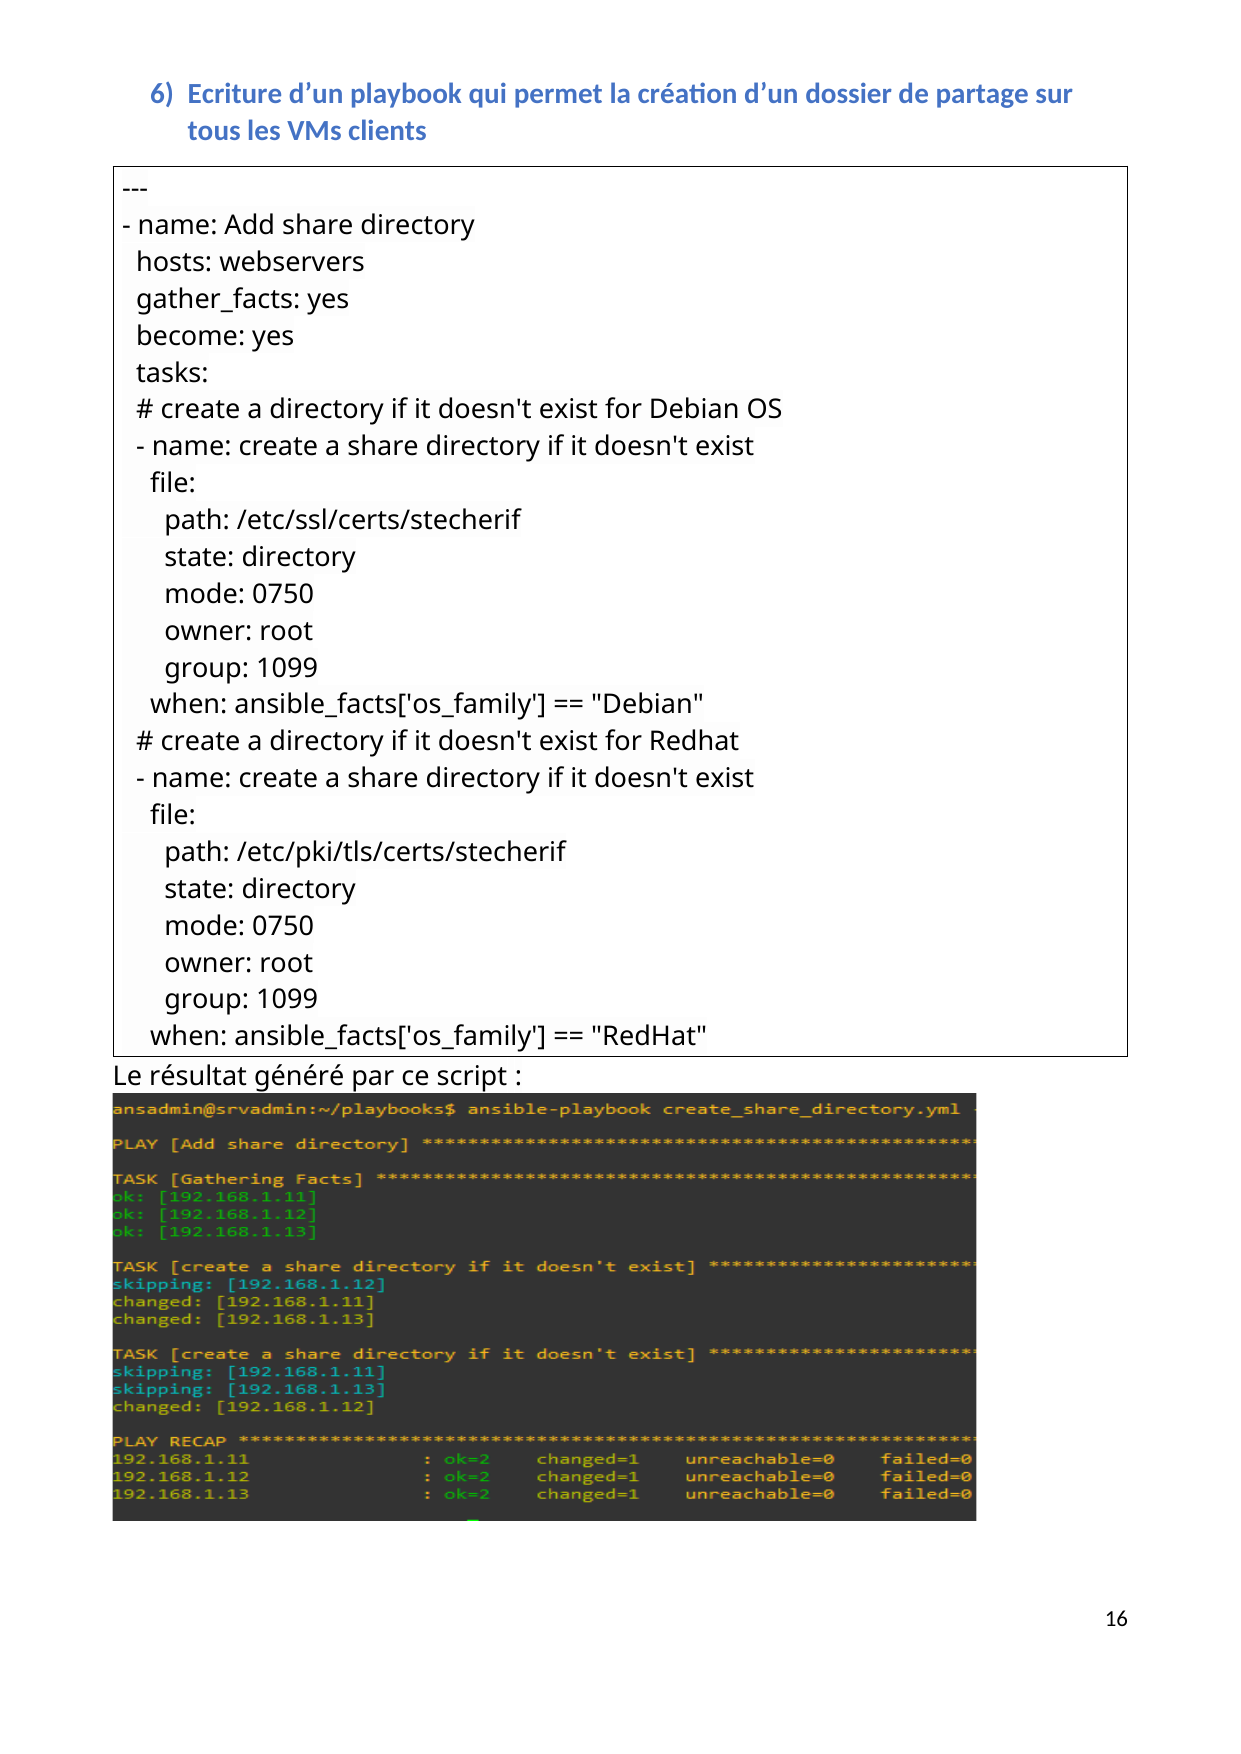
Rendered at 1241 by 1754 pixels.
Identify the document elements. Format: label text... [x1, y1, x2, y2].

text hosts: webservers [114, 239, 1127, 276]
text file: [114, 461, 1127, 497]
text tasks: [114, 350, 1127, 387]
text state: directory [114, 534, 1127, 571]
text mode: 0750 [114, 903, 1127, 940]
text gather_facts: yes [114, 276, 1127, 313]
text --- [114, 167, 1127, 202]
text - name: Add share directory [114, 202, 1127, 239]
text - name: create a share directory if it doesn't exist [114, 424, 1127, 461]
text Le résultat généré par ce script : [112, 1057, 1128, 1094]
text - name: create a share directory if it doesn't exist [114, 756, 1127, 792]
text state: directory [114, 866, 1127, 903]
text when: ansible_facts['os_family'] == "Debian" [114, 682, 1127, 719]
text when: ansible_facts['os_family'] == "RedHat" [114, 1014, 1127, 1056]
text # create a directory if it doesn't exist for Debian OS [114, 387, 1127, 424]
text group: 1099 [114, 977, 1127, 1014]
text owner: root [114, 940, 1127, 977]
text owner: root [114, 608, 1127, 645]
list Ecriture d’un playbook qui permet la création d’un dossier de partage sur tous les VMs clients [150, 75, 1128, 148]
text # create a directory if it doesn't exist for Redhat [114, 719, 1127, 756]
text group: 1099 [114, 645, 1127, 682]
text path: /etc/ssl/certs/stecherif [114, 497, 1127, 534]
text file: [114, 792, 1127, 829]
text mode: 0750 [114, 571, 1127, 608]
text become: yes [114, 313, 1127, 350]
text path: /etc/pki/tls/certs/stecherif [114, 829, 1127, 866]
